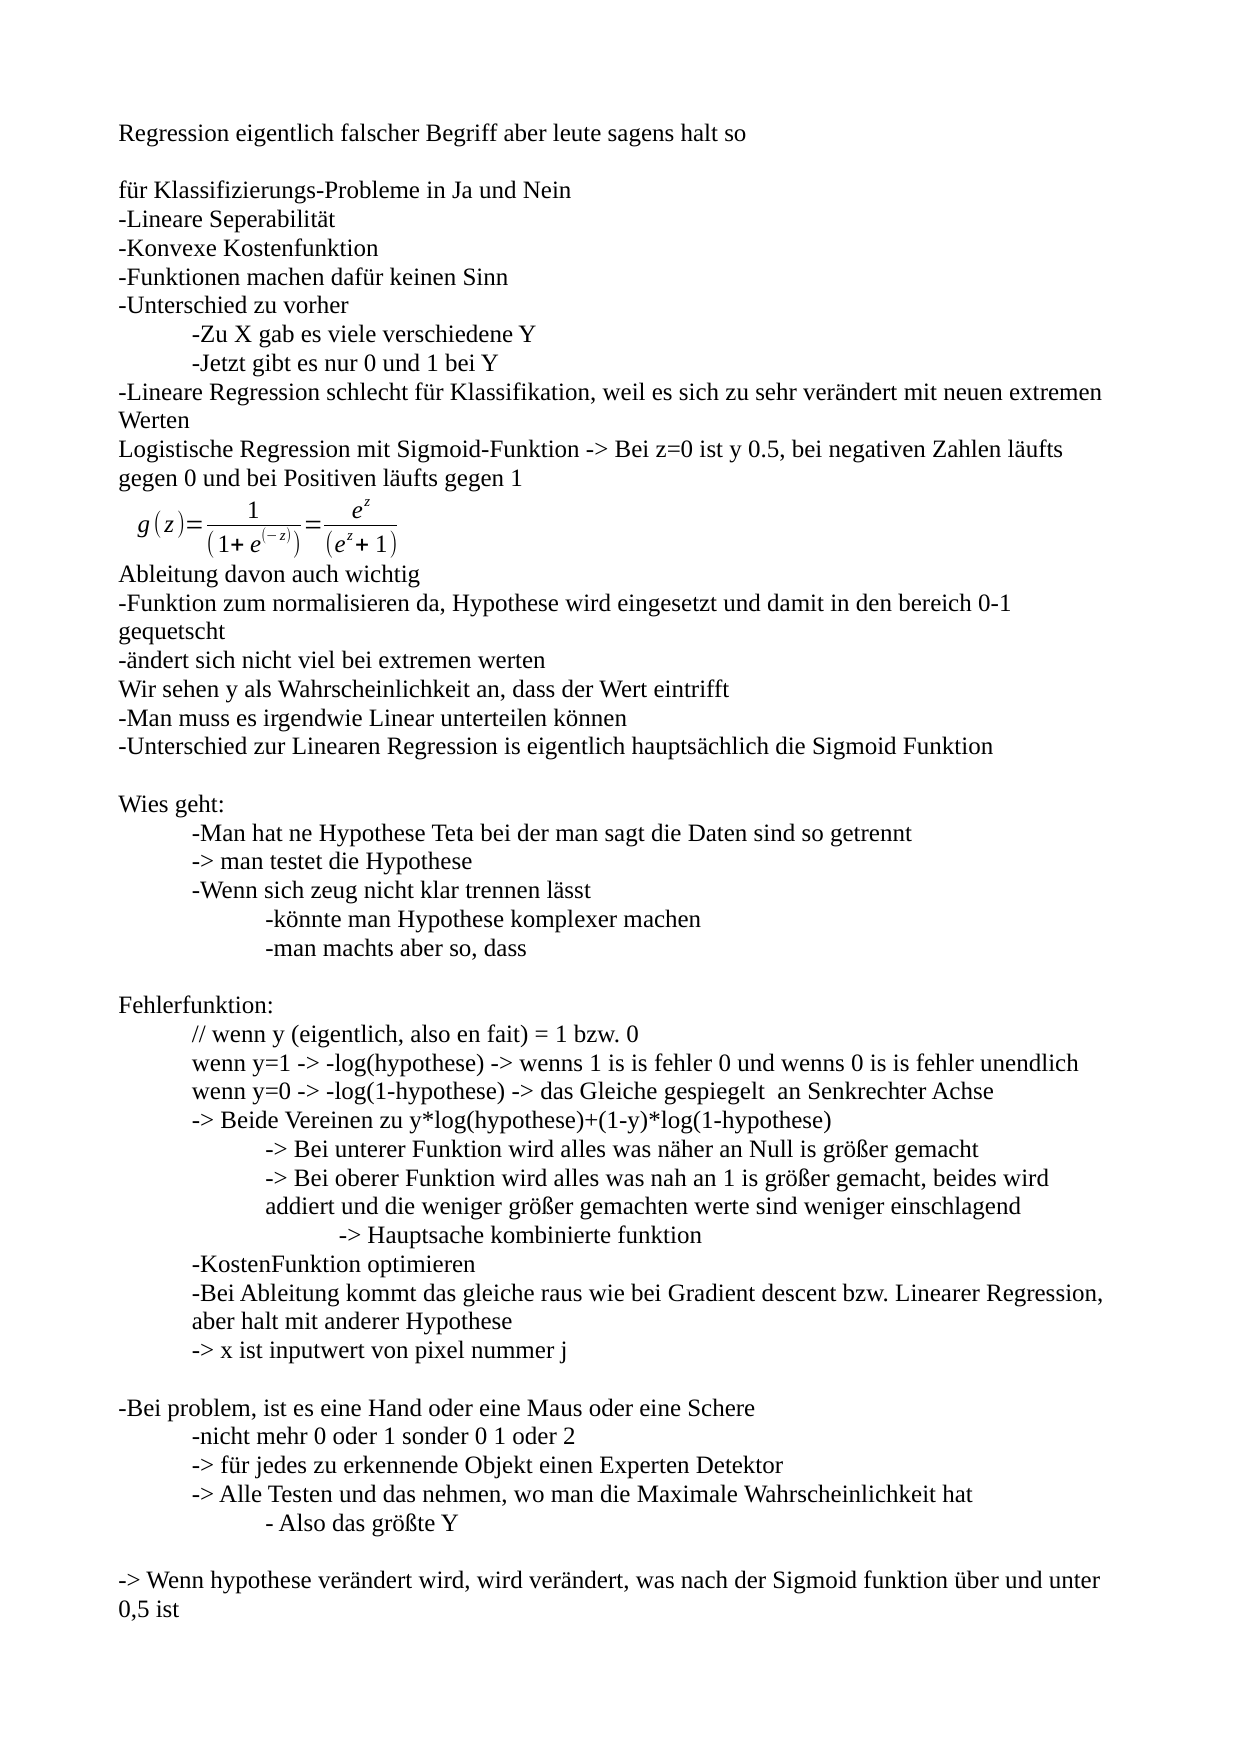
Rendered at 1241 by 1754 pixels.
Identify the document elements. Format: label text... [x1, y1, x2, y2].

text -> Wenn hypothese verändert wird, wird verändert, was nach der Sigmoid funktion über und unter 0,5 ist [118, 1565, 1122, 1623]
text -> Bei oberer Funktion wird alles was nah an 1 is größer gemacht, beides wird addiert und die weniger größer gemachten werte sind weniger einschlagend [118, 1163, 1122, 1220]
text Wir sehen y als Wahrscheinlichkeit an, dass der Wert eintrifft [118, 674, 1122, 703]
text -> x ist inputwert von pixel nummer j [118, 1335, 1122, 1364]
text -man machts aber so, dass [118, 933, 1122, 961]
text Regression eigentlich falscher Begriff aber leute sagens halt so [118, 118, 1122, 147]
text -Lineare Seperabilität [118, 204, 1122, 233]
text -> Beide Vereinen zu y*log(hypothese)+(1-y)*log(1-hypothese) [118, 1105, 1122, 1134]
text -> Bei unterer Funktion wird alles was näher an Null is größer gemacht [118, 1134, 1122, 1163]
text -> man testet die Hypothese [118, 846, 1122, 875]
text Fehlerfunktion: [118, 990, 1122, 1019]
text -Bei Ableitung kommt das gleiche raus wie bei Gradient descent bzw. Linearer Regression, aber halt mit anderer Hypothese [118, 1278, 1122, 1335]
text wenn y=1 -> -log(hypothese) -> wenns 1 is is fehler 0 und wenns 0 is is fehler unendlich [118, 1048, 1122, 1076]
text wenn y=0 -> -log(1-hypothese) -> das Gleiche gespiegelt an Senkrechter Achse [118, 1076, 1122, 1105]
text -Funktionen machen dafür keinen Sinn [118, 262, 1122, 291]
text -Unterschied zu vorher [118, 291, 1122, 319]
text -könnte man Hypothese komplexer machen [118, 904, 1122, 933]
text -> Alle Testen und das nehmen, wo man die Maximale Wahrscheinlichkeit hat [118, 1479, 1122, 1508]
text für Klassifizierungs-Probleme in Ja und Nein [118, 176, 1122, 204]
text -Funktion zum normalisieren da, Hypothese wird eingesetzt und damit in den bereich 0-1 gequetscht [118, 588, 1122, 645]
text -Jetzt gibt es nur 0 und 1 bei Y [118, 348, 1122, 377]
text - Also das größte Y [118, 1508, 1122, 1536]
text -ändert sich nicht viel bei extremen werten [118, 645, 1122, 674]
text -Unterschied zur Linearen Regression is eigentlich hauptsächlich die Sigmoid Funktion [118, 731, 1122, 760]
text -Bei problem, ist es eine Hand oder eine Maus oder eine Schere [118, 1393, 1122, 1421]
text -KostenFunktion optimieren [118, 1249, 1122, 1278]
text -Lineare Regression schlecht für Klassifikation, weil es sich zu sehr verändert mit neuen extremen Werten [118, 377, 1122, 434]
text Logistische Regression mit Sigmoid-Funktion -> Bei z=0 ist y 0.5, bei negativen Zahlen läufts gegen 0 und bei Positiven läufts gegen 1 [118, 434, 1122, 492]
text -> für jedes zu erkennende Objekt einen Experten Detektor [118, 1450, 1122, 1479]
text -Zu X gab es viele verschiedene Y [118, 319, 1122, 348]
text -Man muss es irgendwie Linear unterteilen können [118, 703, 1122, 731]
text Ableitung davon auch wichtig [118, 559, 1122, 588]
text -Konvexe Kostenfunktion [118, 233, 1122, 262]
text // wenn y (eigentlich, also en fait) = 1 bzw. 0 [118, 1019, 1122, 1048]
text -Man hat ne Hypothese Teta bei der man sagt die Daten sind so getrennt [118, 818, 1122, 846]
text -> Hauptsache kombinierte funktion [118, 1220, 1122, 1249]
text -Wenn sich zeug nicht klar trennen lässt [118, 875, 1122, 904]
text Wies geht: [118, 789, 1122, 818]
text -nicht mehr 0 oder 1 sonder 0 1 oder 2 [118, 1421, 1122, 1450]
